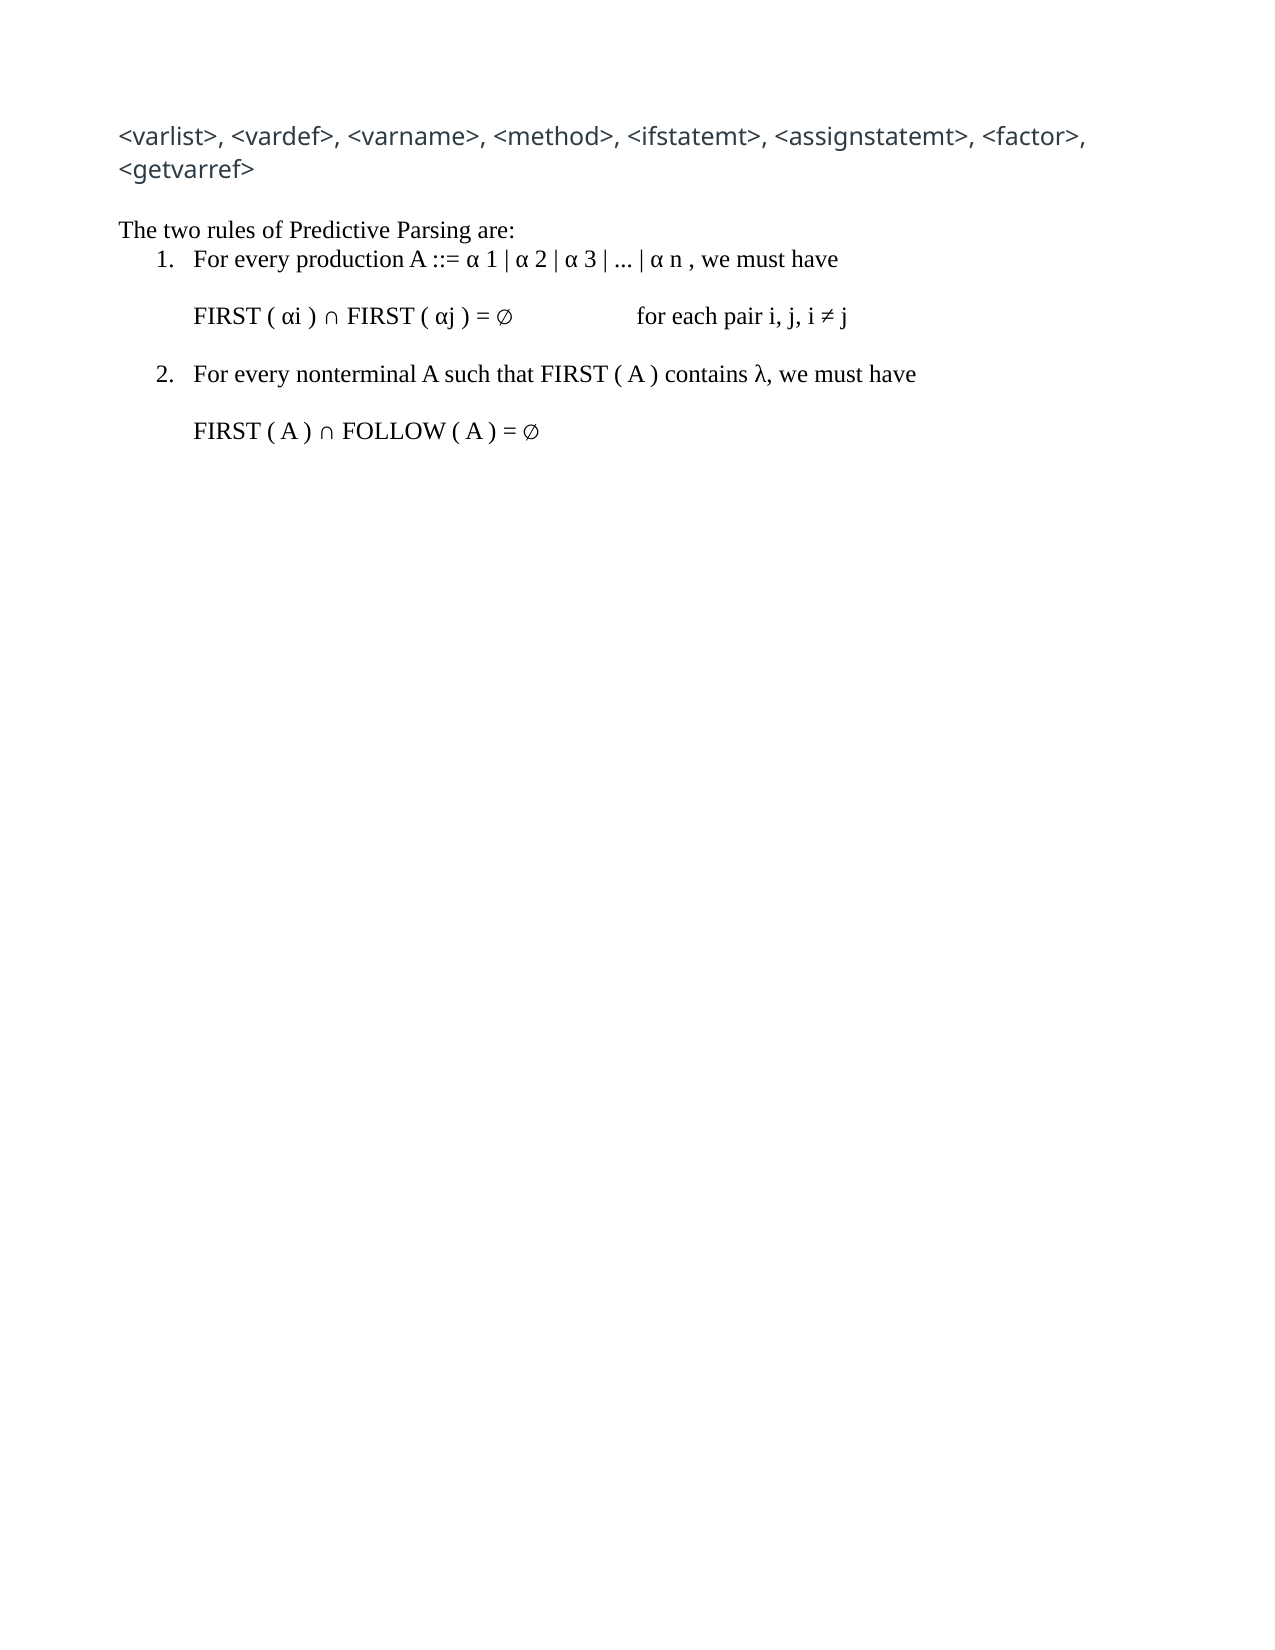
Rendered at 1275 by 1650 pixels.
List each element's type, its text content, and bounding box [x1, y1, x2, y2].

text The two rules of Predictive Parsing are: [118, 215, 1157, 244]
text <varlist>, <vardef>, <varname>, <method>, <ifstatemt>, <assignstatemt>, <factor>, <getvarref> [118, 118, 1157, 186]
list For every production A ::= α 1 | α 2 | α 3 | ... | α n , we must have FIRST ( αi ) ∩ FIRST ( αj ) = ∅ for each pair i, j, i ≠ j [156, 244, 1157, 359]
list For every nonterminal A such that FIRST ( A ) contains λ, we must have FIRST ( A ) ∩ FOLLOW ( A ) = ∅ [156, 359, 1157, 502]
